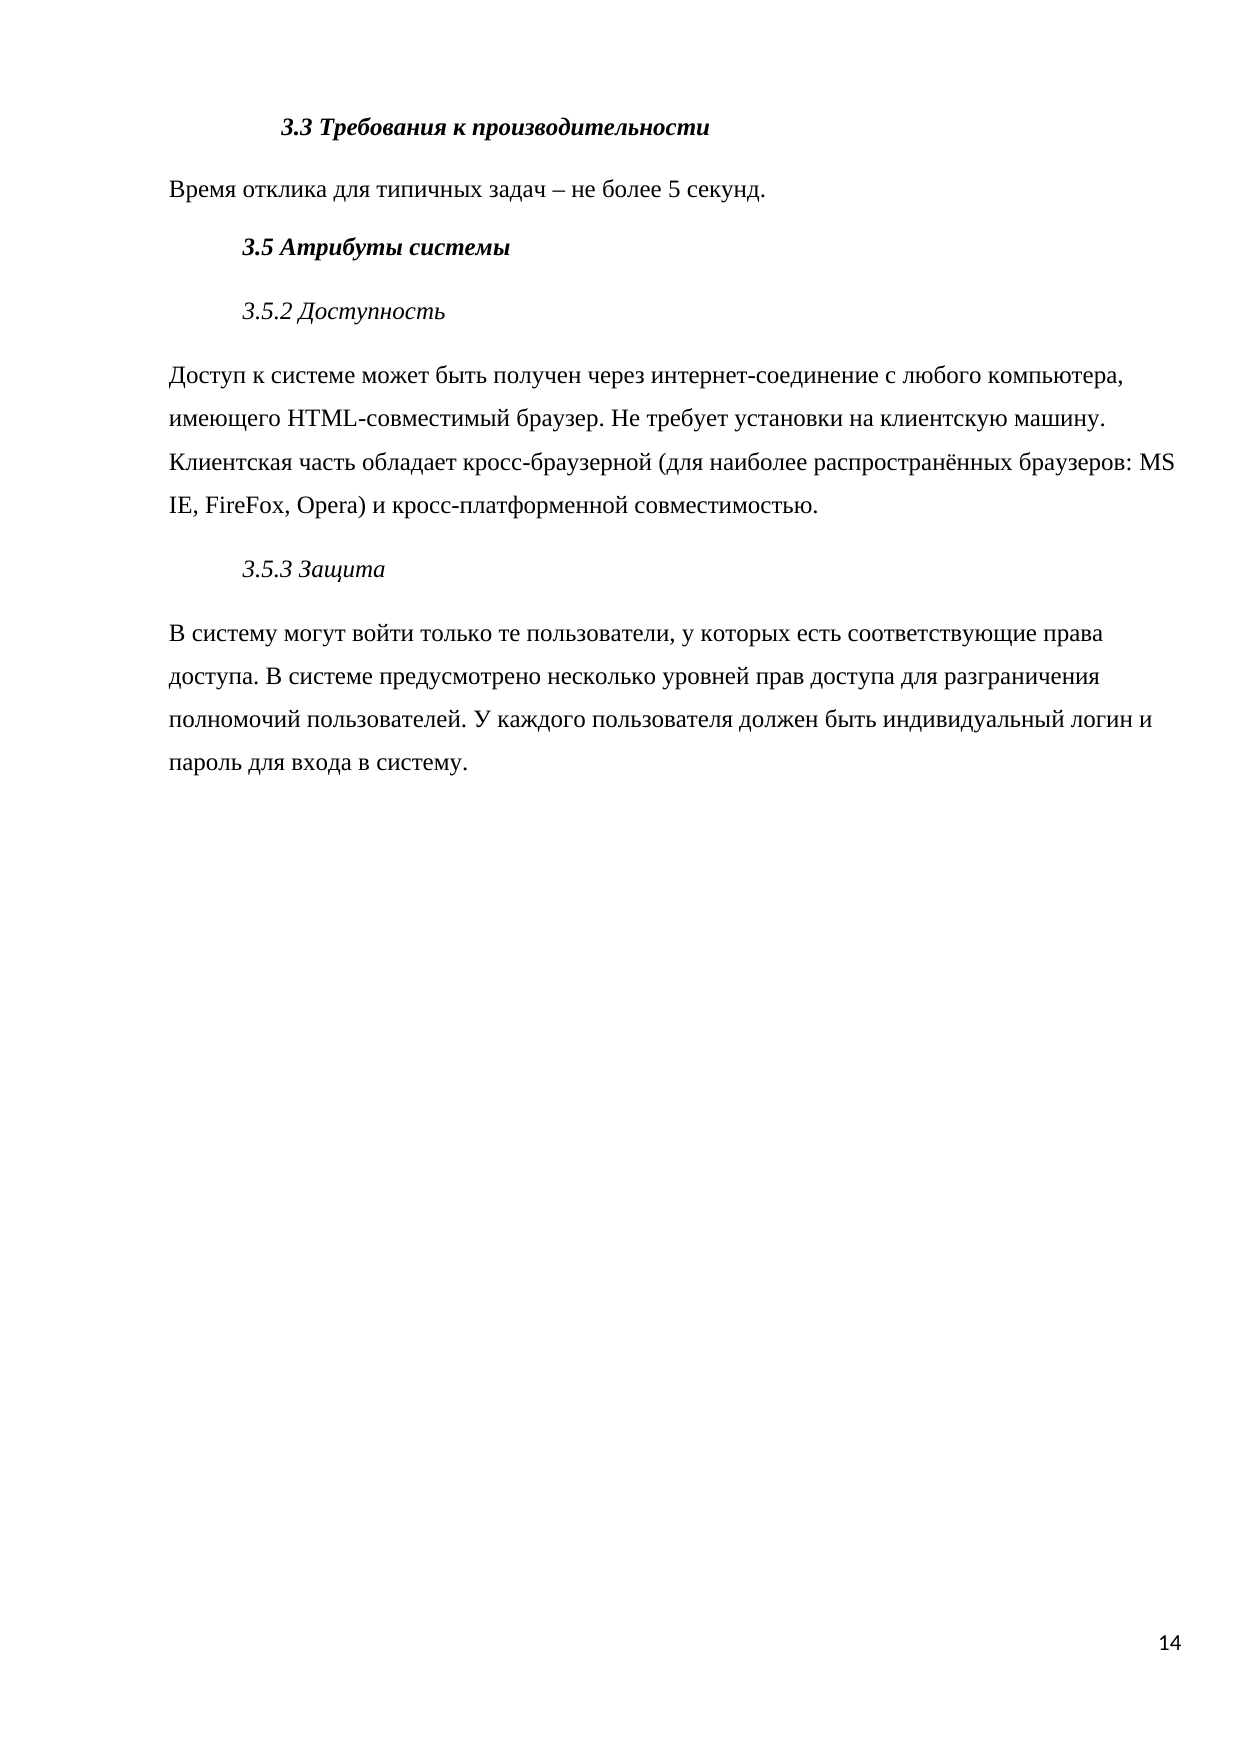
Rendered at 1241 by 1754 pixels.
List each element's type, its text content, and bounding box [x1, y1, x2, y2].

text Доступ к системе может быть получен через интернет-соединение с любого компьютера, имеющего HTML-совместимый браузер. Не требует установки на клиентскую машину. Клиентская часть обладает кросс-браузерной (для наиболее распространённых браузеров: MS IE, FireFox, Opera) и кросс-платформенной совместимостью. [169, 360, 1181, 518]
text 3.5.3 Защита [169, 554, 1181, 582]
text Время отклика для типичных задач – не более 5 секунд. [169, 174, 1181, 203]
text 3.5.2 Доступность [169, 296, 1181, 325]
text В систему могут войти только те пользователи, у которых есть соответствующие права доступа. В системе предусмотрено несколько уровней прав доступа для разграничения полномочий пользователей. У каждого пользователя должен быть индивидуальный логин и пароль для входа в систему. [169, 618, 1181, 776]
text 3.5 Атрибуты системы [169, 232, 1181, 261]
text 3.3 Требования к производительности [169, 112, 1181, 141]
